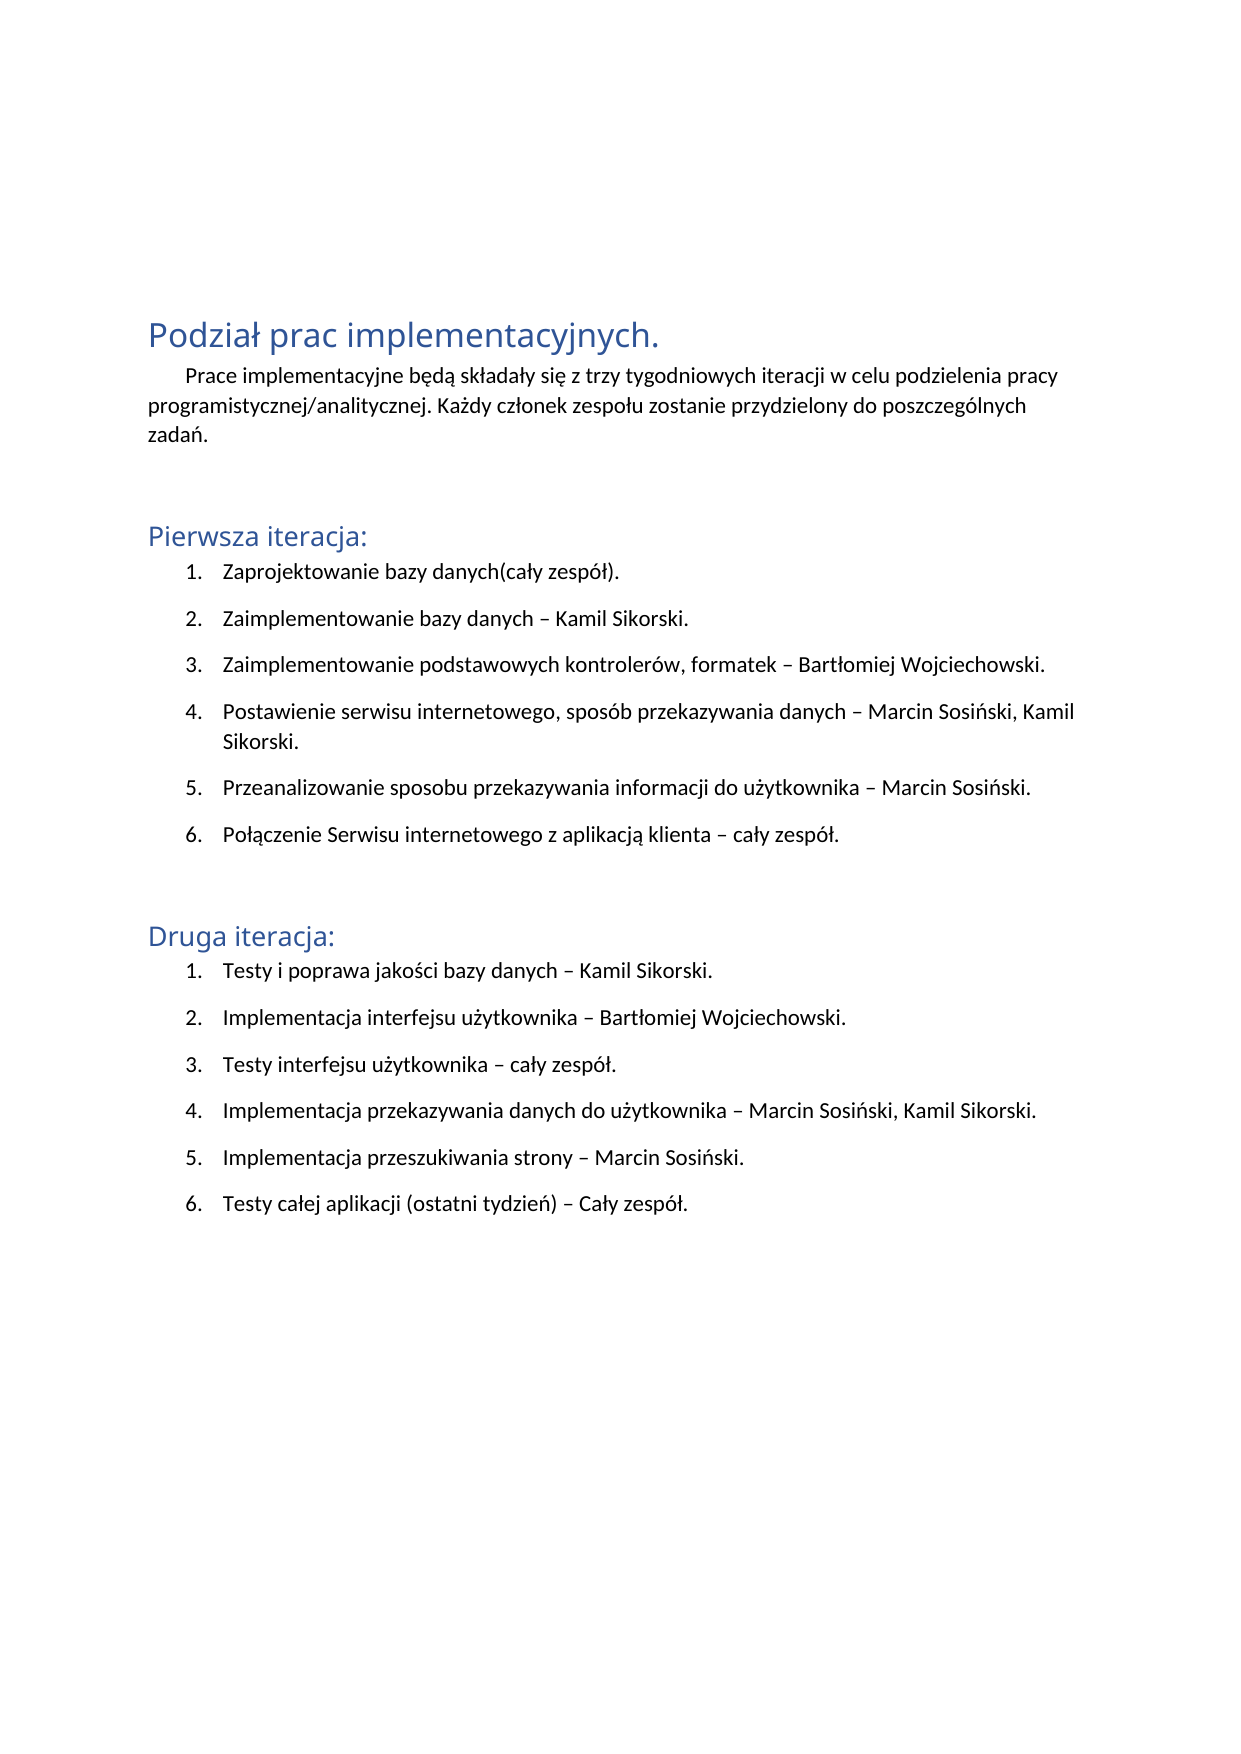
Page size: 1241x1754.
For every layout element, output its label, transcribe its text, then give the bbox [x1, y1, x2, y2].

list Testy i poprawa jakości bazy danych – Kamil Sikorski. [185, 957, 1093, 985]
list Implementacja przeszukiwania strony – Marcin Sosiński. [185, 1143, 1093, 1171]
list Implementacja przekazywania danych do użytkownika – Marcin Sosiński, Kamil Sikorski. [185, 1096, 1093, 1124]
list Zaimplementowanie podstawowych kontrolerów, formatek – Bartłomiej Wojciechowski. [185, 650, 1093, 678]
list Testy całej aplikacji (ostatni tydzień) – Cały zespół. [185, 1189, 1093, 1217]
list Połączenie Serwisu internetowego z aplikacją klienta – cały zespół. [185, 820, 1093, 848]
subtitle Podział prac implementacyjnych. [148, 312, 1093, 358]
text Prace implementacyjne będą składały się z trzy tygodniowych iteracji w celu podzielenia pracy programistycznej/analitycznej. Każdy członek zespołu zostanie przydzielony do poszczególnych zadań. [148, 361, 1093, 449]
list Przeanalizowanie sposobu przekazywania informacji do użytkownika – Marcin Sosiński. [185, 773, 1093, 801]
subtitle Druga iteracja: [148, 917, 1093, 954]
list Postawienie serwisu internetowego, sposób przekazywania danych – Marcin Sosiński, Kamil Sikorski. [185, 697, 1093, 755]
list Zaimplementowanie bazy danych – Kamil Sikorski. [185, 604, 1093, 632]
list Zaprojektowanie bazy danych(cały zespół). [185, 557, 1093, 585]
list Testy interfejsu użytkownika – cały zespół. [185, 1050, 1093, 1078]
list Implementacja interfejsu użytkownika – Bartłomiej Wojciechowski. [185, 1003, 1093, 1031]
subtitle Pierwsza iteracja: [148, 518, 1093, 555]
